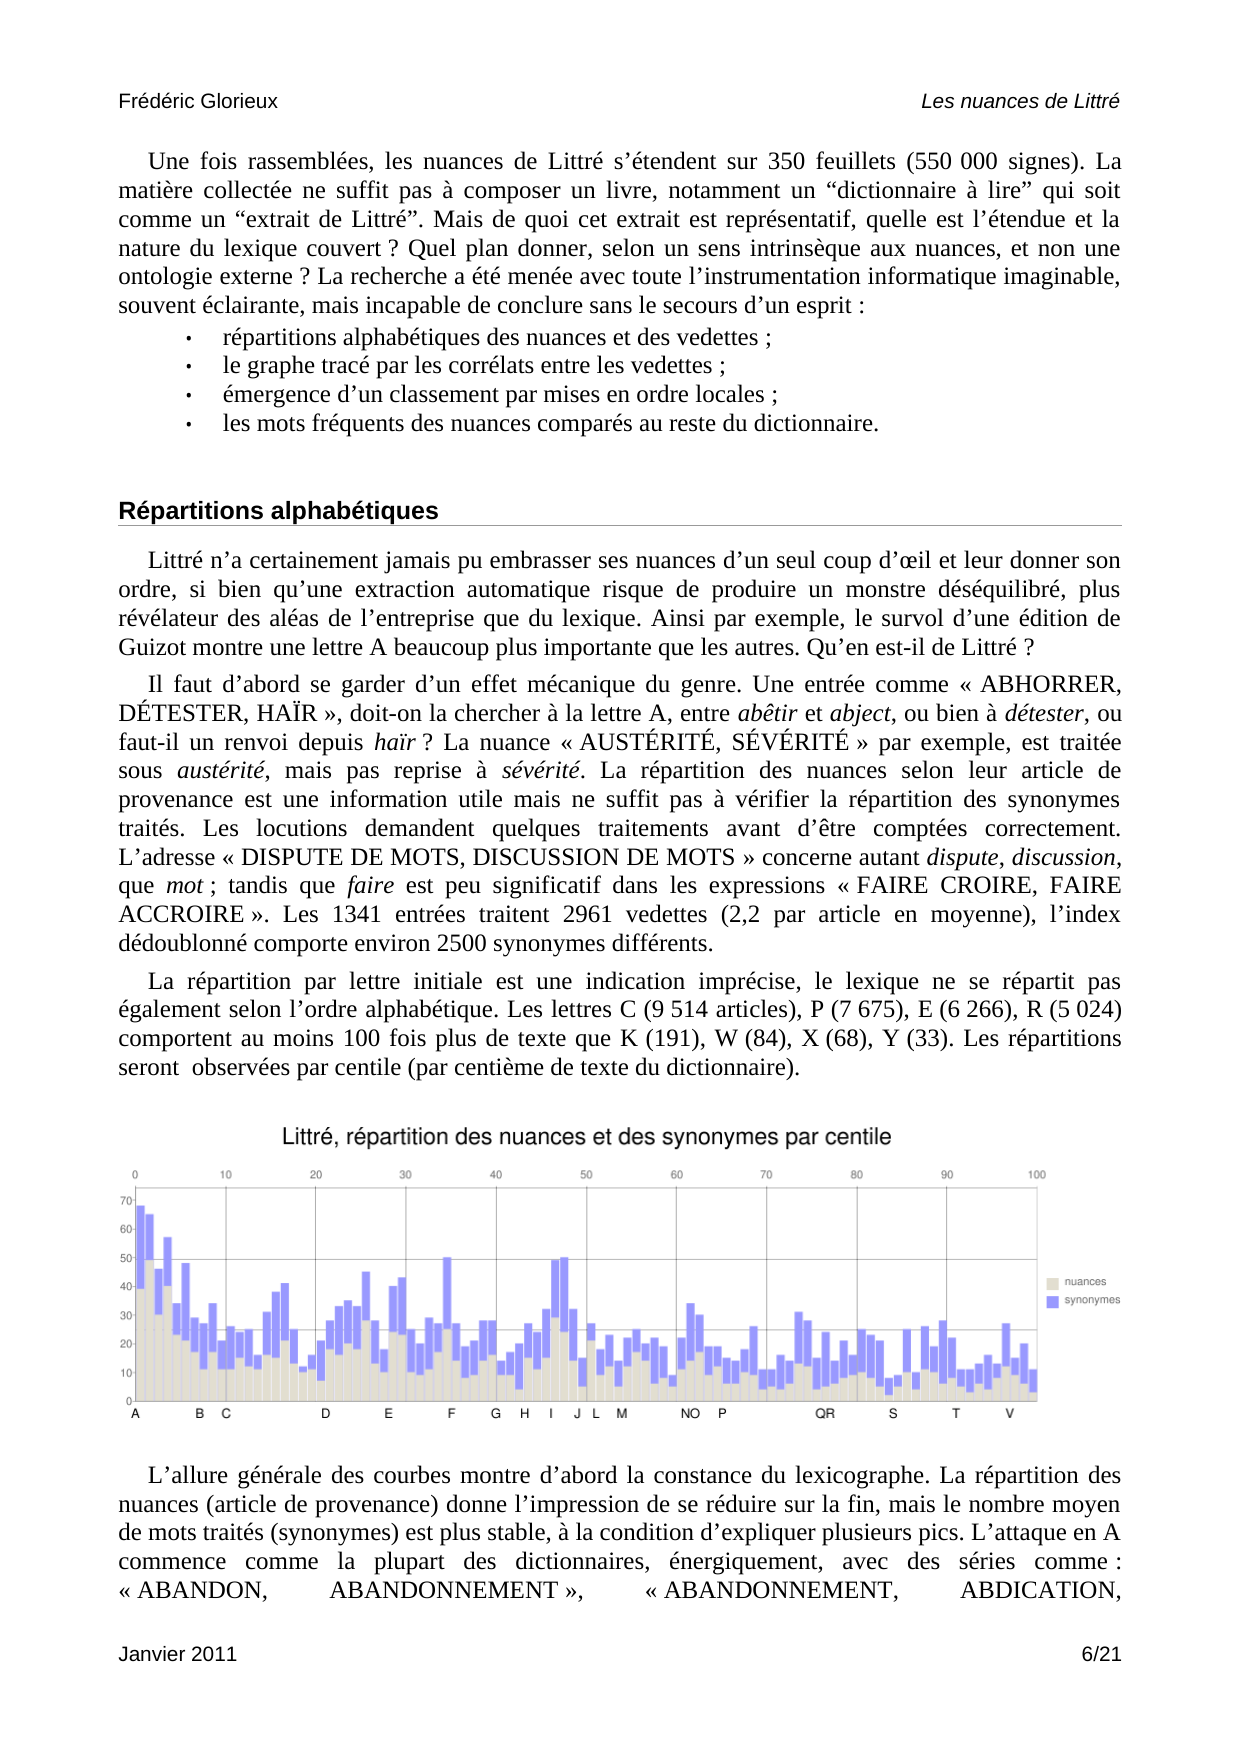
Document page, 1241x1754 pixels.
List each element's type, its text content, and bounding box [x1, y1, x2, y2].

list le graphe tracé par les corrélats entre les vedettes ; [185, 351, 1122, 379]
text Littré n’a certainement jamais pu embrasser ses nuances d’un seul coup d’œil et leur donner son ordre, si bien qu’une extraction automatique risque de produire un monstre déséquilibré, plus révélateur des aléas de l’entreprise que du lexique. Ainsi par exemple, le survol d’une édition de Guizot montre une lettre A beaucoup plus importante que les autres. Qu’en est-il de Littré ? [118, 546, 1122, 661]
text Une fois rassemblées, les nuances de Littré s’étendent sur 350 feuillets (550 000 signes). La matière collectée ne suffit pas à composer un livre, notamment un “dictionnaire à lire” qui soit comme un “extrait de Littré”. Mais de quoi cet extrait est représentatif, quelle est l’étendue et la nature du lexique couvert ? Quel plan donner, selon un sens intrinsèque aux nuances, et non une ontologie externe ? La recherche a été menée avec toute l’instrumentation informatique imaginable, souvent éclairante, mais incapable de conclure sans le secours d’un esprit : [118, 146, 1122, 319]
text L’allure générale des courbes montre d’abord la constance du lexicographe. La répartition des nuances (article de provenance) donne l’impression de se réduire sur la fin, mais le nombre moyen de mots traités (synonymes) est plus stable, à la condition d’expliquer plusieurs pics. L’attaque en A commence comme la plupart des dictionnaires, énergiquement, avec des séries comme : « ABANDON, ABANDONNEMENT », « ABANDONNEMENT, ABDICATION, [118, 1460, 1122, 1604]
list émergence d’un classement par mises en ordre locales ; [185, 379, 1122, 408]
text La répartition par lettre initiale est une indication imprécise, le lexique ne se répartit pas également selon l’ordre alphabétique. Les lettres C (9 514 articles), P (7 675), E (6 266), R (5 024) comportent au moins 100 fois plus de texte que K (191), W (84), X (68), Y (33). Les répartitions seront observées par centile (par centième de texte du dictionnaire). [118, 966, 1122, 1081]
list répartitions alphabétiques des nuances et des vedettes ; [185, 322, 1122, 351]
text Il faut d’abord se garder d’un effet mécanique du genre. Une entrée comme « ABHORRER, DÉTESTER, HAÏR », doit-on la chercher à la lettre A, entre abêtir et abject, ou bien à détester, ou faut-il un renvoi depuis haïr ? La nuance « AUSTÉRITÉ, SÉVÉRITÉ » par exemple, est traitée sous austérité, mais pas reprise à sévérité. La répartition des nuances selon leur article de provenance est une information utile mais ne suffit pas à vérifier la répartition des synonymes traités. Les locutions demandent quelques traitements avant d’être comptées correctement. L’adresse « DISPUTE DE MOTS, DISCUSSION DE MOTS » concerne autant dispute, discussion, que mot ; tandis que faire est peu significatif dans les expressions « FAIRE CROIRE, FAIRE ACCROIRE ». Les 1341 entrées traitent 2961 vedettes (2,2 par article en moyenne), l’index dédoublonné comporte environ 2500 synonymes différents. [118, 669, 1122, 957]
subtitle Répartitions alphabétiques [118, 496, 1122, 525]
picture [118, 1121, 1123, 1423]
list les mots fréquents des nuances comparés au reste du dictionnaire. [185, 408, 1122, 437]
